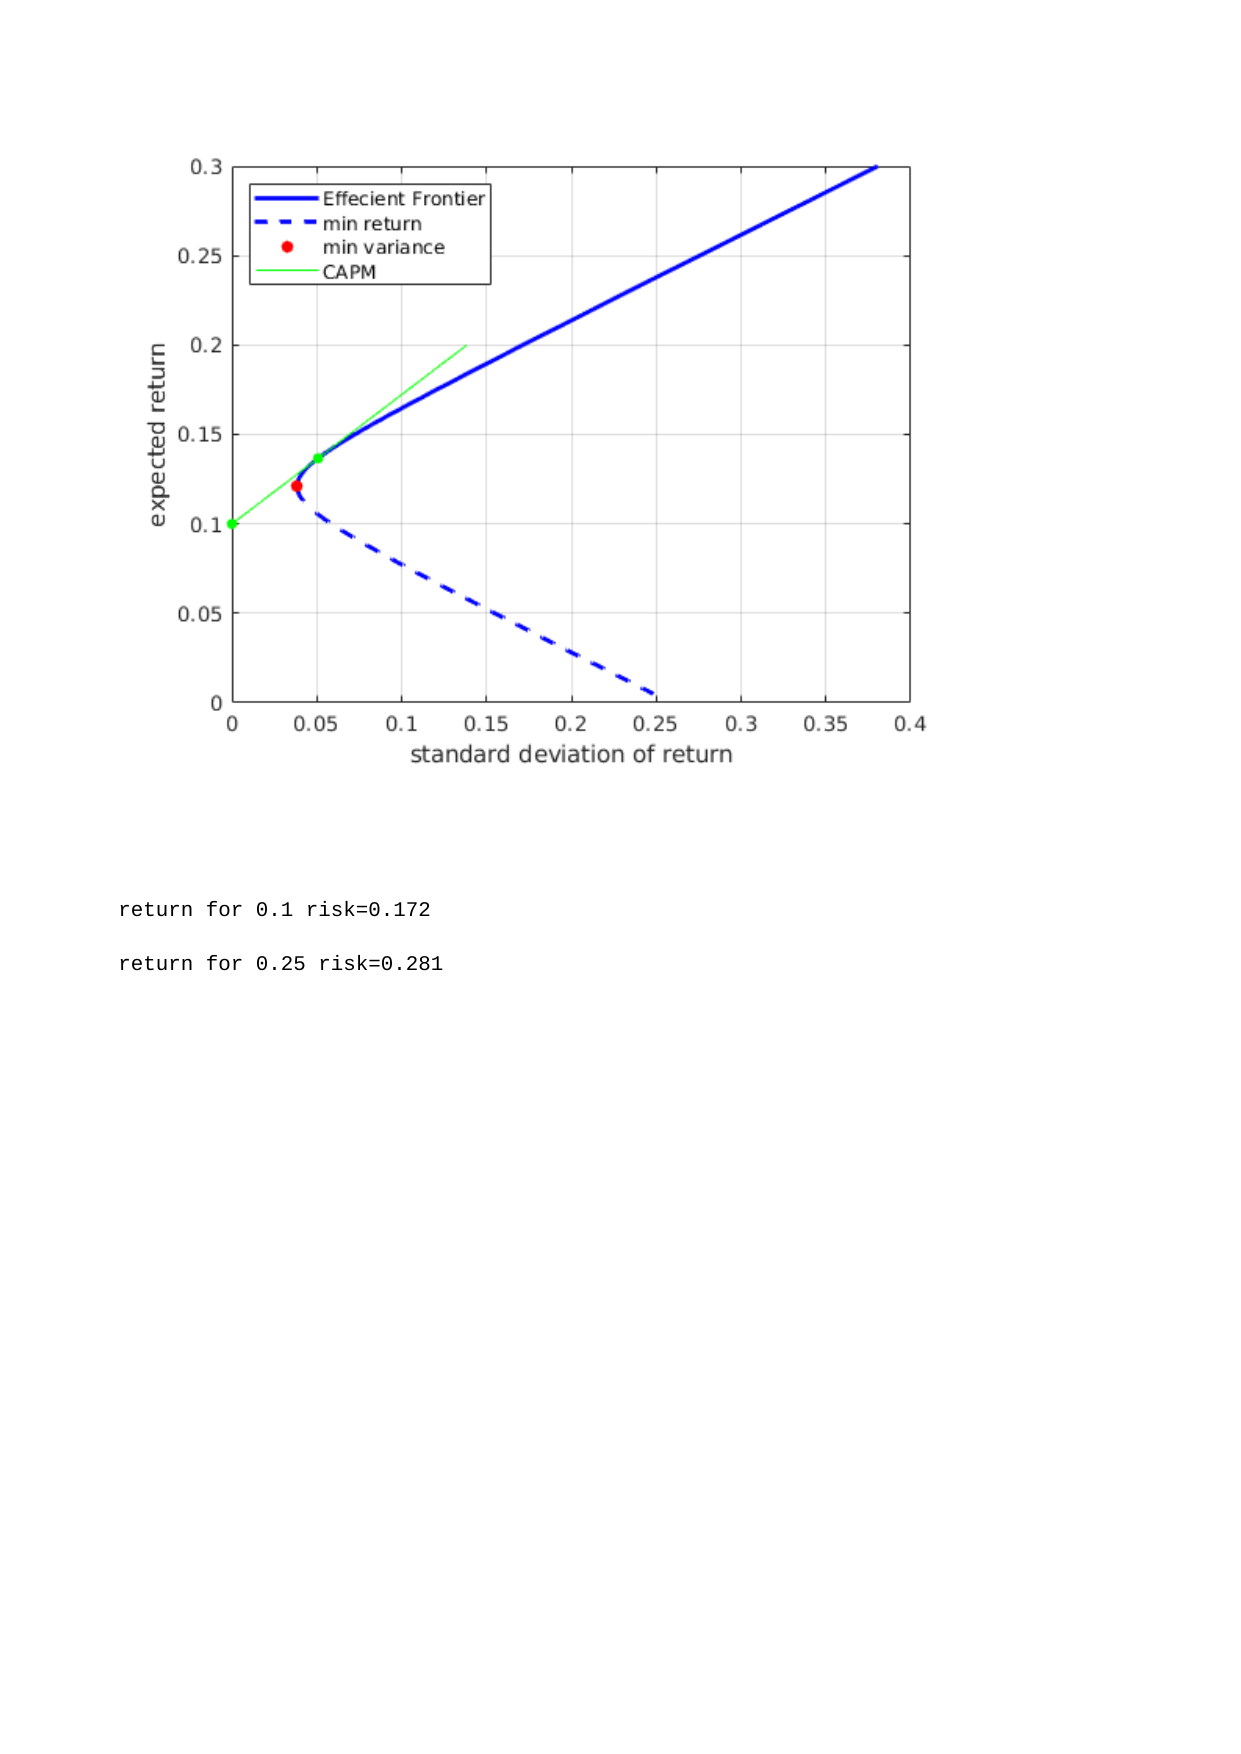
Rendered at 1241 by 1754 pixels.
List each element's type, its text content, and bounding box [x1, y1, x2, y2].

text return for 0.1 risk=0.172 [118, 899, 1122, 923]
picture [118, 118, 994, 775]
text return for 0.25 risk=0.281 [118, 953, 1122, 976]
